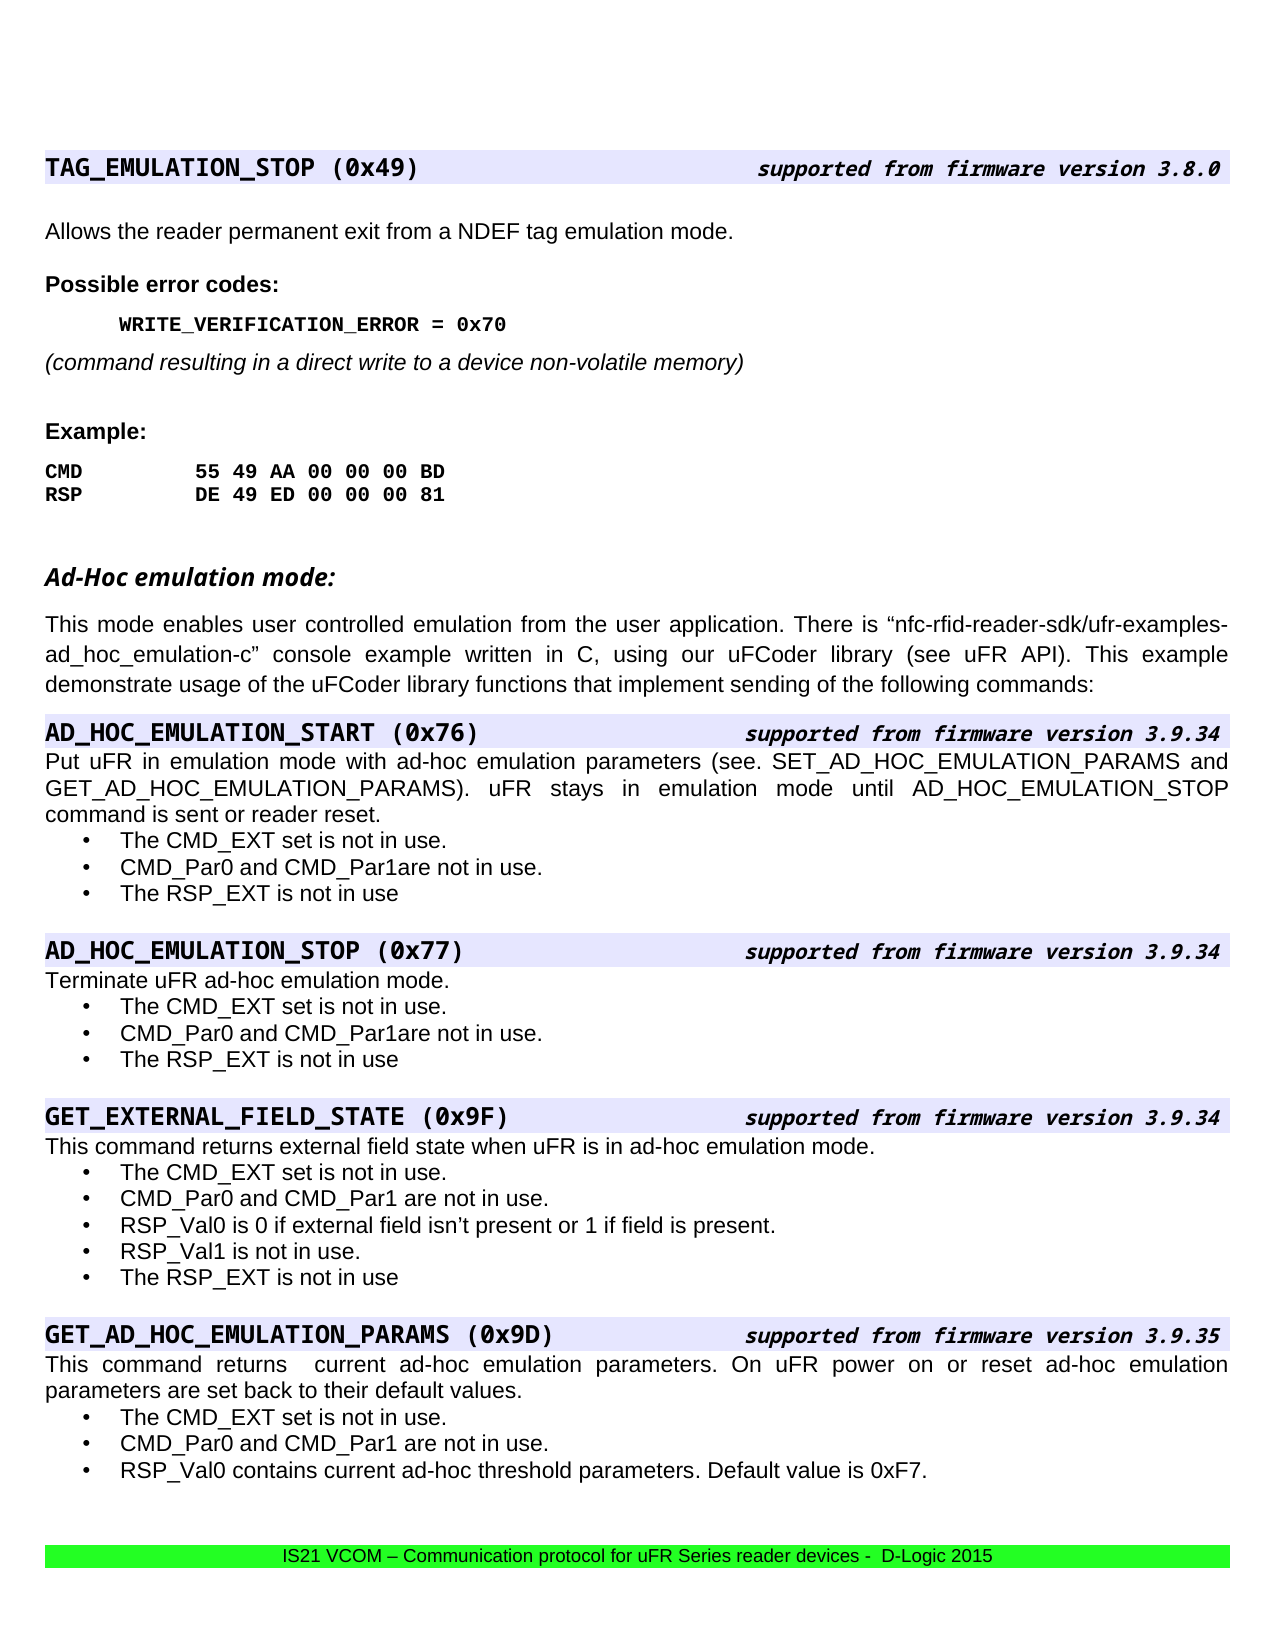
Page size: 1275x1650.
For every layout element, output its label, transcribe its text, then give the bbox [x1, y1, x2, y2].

subtitle AD_HOC_EMULATION_START (0x76) supported from firmware version 3.9.34 [45, 714, 1230, 748]
text This command returns current ad-hoc emulation parameters. On uFR power on or reset ad-hoc emulation parameters are set back to their default values. [45, 1351, 1230, 1404]
list The RSP_EXT is not in use [82, 880, 1230, 906]
list The RSP_EXT is not in use [82, 1264, 1230, 1291]
text (command resulting in a direct write to a device non-volatile memory) [45, 349, 1230, 375]
subtitle GET_AD_HOC_EMULATION_PARAMS (0x9D) supported from firmware version 3.9.35 [45, 1317, 1230, 1351]
text Terminate uFR ad-hoc emulation mode. [45, 967, 1230, 993]
text Example: [45, 418, 1230, 444]
list The CMD_EXT set is not in use. [82, 993, 1230, 1019]
list The CMD_EXT set is not in use. [82, 1159, 1230, 1185]
list The RSP_EXT is not in use [82, 1046, 1230, 1072]
text Possible error codes: [45, 271, 1230, 297]
list The CMD_EXT set is not in use. [82, 1404, 1230, 1430]
subtitle GET_EXTERNAL_FIELD_STATE (0x9F) supported from firmware version 3.9.34 [45, 1098, 1230, 1133]
subtitle TAG_EMULATION_STOP (0x49) supported from firmware version 3.8.0 [45, 150, 1230, 184]
text WRITE_VERIFICATION_ERROR = 0x70 [119, 313, 1230, 337]
subtitle AD_HOC_EMULATION_STOP (0x77) supported from firmware version 3.9.34 [45, 933, 1230, 967]
list The CMD_EXT set is not in use. [82, 827, 1230, 854]
list RSP_Val1 is not in use. [82, 1238, 1230, 1264]
text Allows the reader permanent exit from a NDEF tag emulation mode. [45, 218, 1230, 244]
subtitle Ad-Hoc emulation mode: [45, 559, 1230, 593]
list RSP_Val0 contains current ad-hoc threshold parameters. Default value is 0xF7. [82, 1457, 1230, 1483]
text CMD 55 49 AA 00 00 00 BD [45, 461, 1230, 484]
list CMD_Par0 and CMD_Par1are not in use. [82, 1019, 1230, 1046]
text This mode enables user controlled emulation from the user application. There is “nfc-rfid-reader-sdk/ufr-examples-ad_hoc_emulation-c” console example written in C, using our uFCoder library (see uFR API). This example demonstrate usage of the uFCoder library functions that implement sending of the following commands: [45, 611, 1230, 698]
text This command returns external field state when uFR is in ad-hoc emulation mode. [45, 1133, 1230, 1159]
list CMD_Par0 and CMD_Par1are not in use. [82, 854, 1230, 880]
text Put uFR in emulation mode with ad-hoc emulation parameters (see. SET_AD_HOC_EMULATION_PARAMS and GET_AD_HOC_EMULATION_PARAMS). uFR stays in emulation mode until AD_HOC_EMULATION_STOP command is sent or reader reset. [45, 748, 1230, 827]
text RSP DE 49 ED 00 00 00 81 [45, 484, 1230, 508]
list RSP_Val0 is 0 if external field isn’t present or 1 if field is present. [82, 1212, 1230, 1238]
list CMD_Par0 and CMD_Par1 are not in use. [82, 1430, 1230, 1457]
list CMD_Par0 and CMD_Par1 are not in use. [82, 1185, 1230, 1212]
